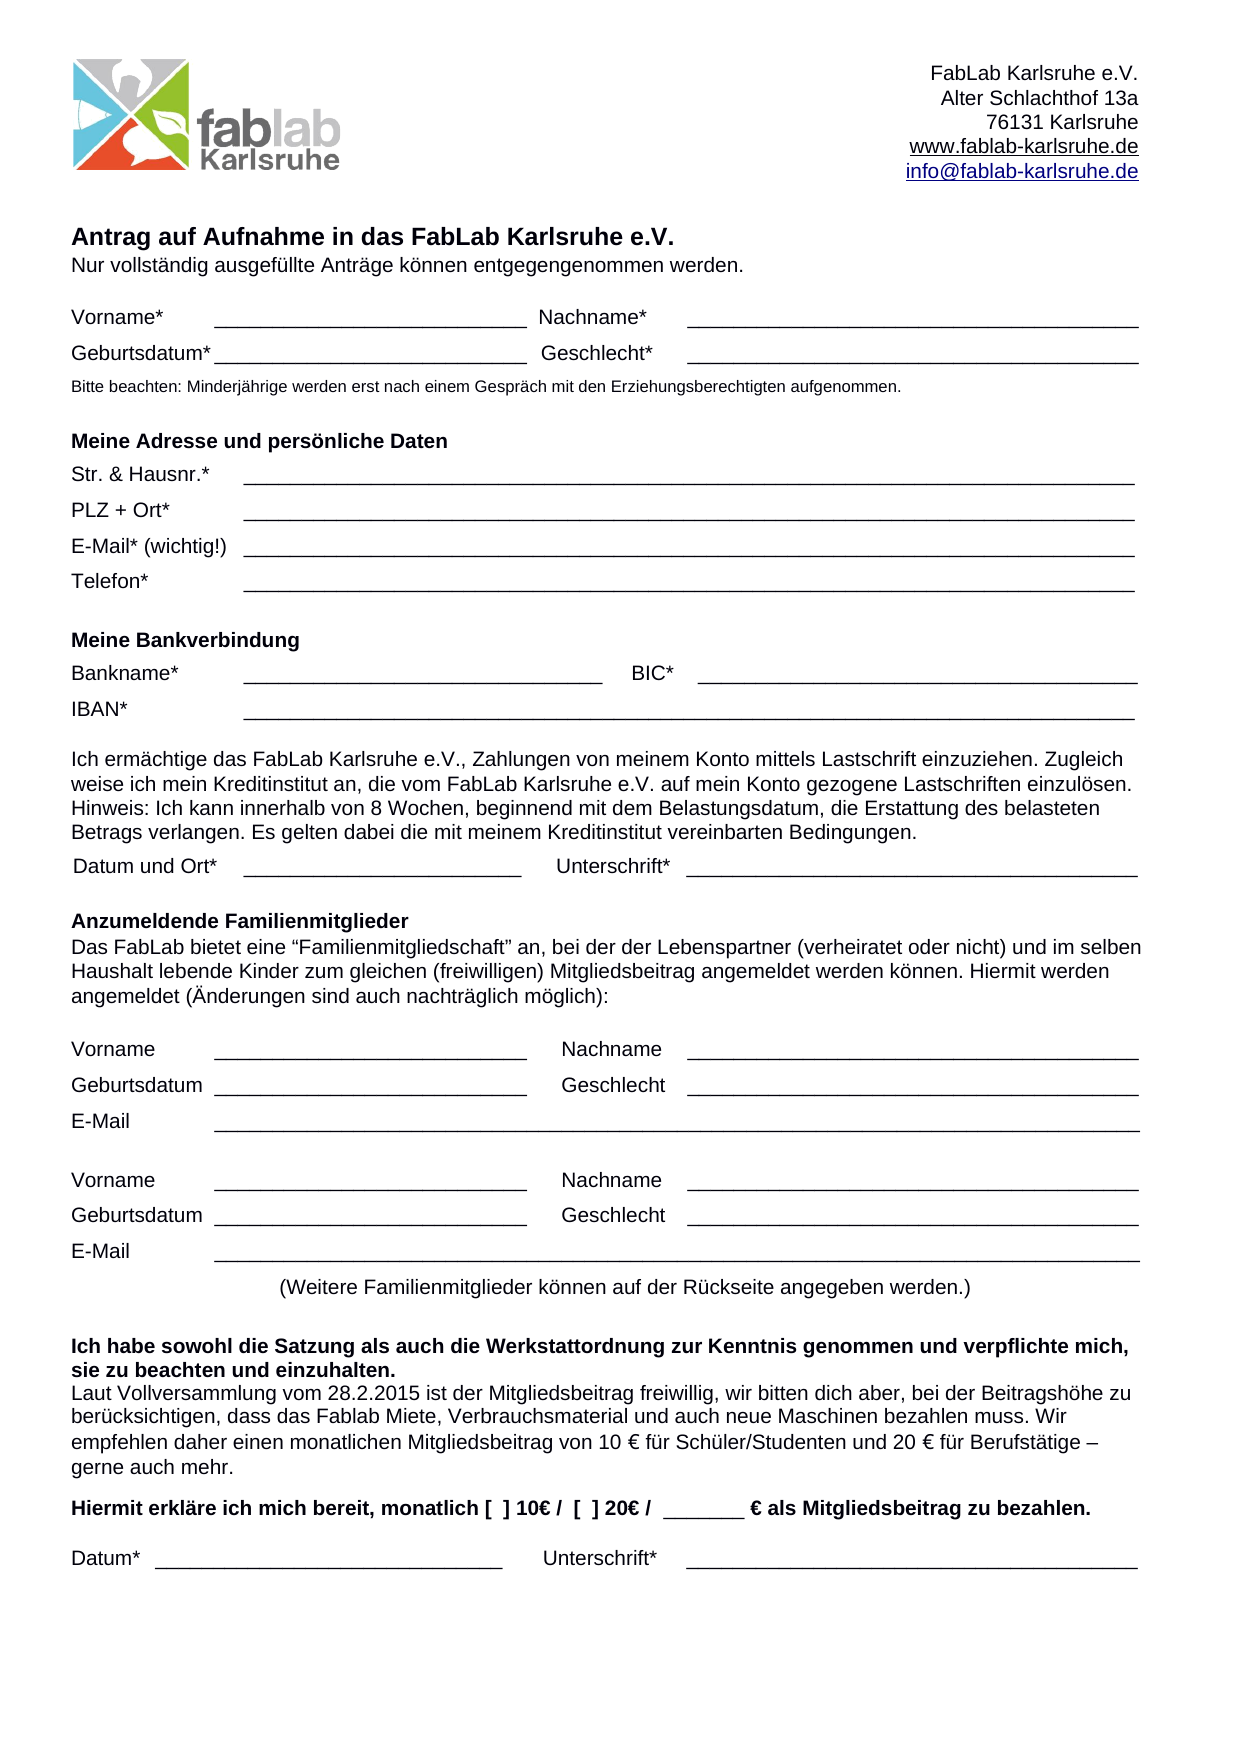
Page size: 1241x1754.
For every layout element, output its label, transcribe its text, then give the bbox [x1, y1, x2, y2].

text PLZ + Ort* _____________________________________________________________________________ [71, 497, 1180, 521]
text Geburtsdatum* ___________________________ Geschlecht* _______________________________________ [71, 341, 1180, 365]
text Vorname ___________________________ Nachname _______________________________________ [71, 1167, 1180, 1191]
text Ich habe sowohl die Satzung als auch die Werkstattordnung zur Kenntnis genommen und verpflichte mich, sie zu beachten und einzuhalten. [71, 1334, 1142, 1382]
text Vorname* ___________________________ Nachname* _______________________________________ [71, 305, 1180, 329]
text Laut Vollversammlung vom 28.2.2015 ist der Mitgliedsbeitrag freiwillig, wir bitten dich aber, bei der Beitragshöhe zu berücksichtigen, dass das Fablab Miete, Verbrauchsmaterial und auch neue Maschinen bezahlen muss. Wir empfehlen daher einen monatlichen Mitgliedsbeitrag von 10 € für Schüler/Studenten und 20 € für Berufstätige – gerne auch mehr. [71, 1382, 1157, 1479]
text Antrag auf Aufnahme in das FabLab Karlsruhe e.V. [71, 222, 1180, 250]
text Geburtsdatum ___________________________ Geschlecht _______________________________________ [71, 1073, 1180, 1097]
text Str. & Hausnr.* _____________________________________________________________________________ [71, 462, 1180, 486]
text Datum und Ort* ________________________ Unterschrift* _______________________________________ [73, 854, 1180, 878]
text (Weitere Familienmitglieder können auf der Rückseite angegeben werden.) [71, 1275, 1180, 1299]
text 76131 Karlsruhe [787, 110, 1138, 134]
text www.fablab-karlsruhe.de [787, 134, 1138, 158]
text Datum* ______________________________ Unterschrift* _______________________________________ [71, 1547, 1180, 1570]
text Anzumeldende Familienmitglieder [71, 909, 1180, 933]
text Meine Bankverbindung [71, 628, 1180, 652]
text Hiermit erkläre ich mich bereit, monatlich [ ] 10€ / [ ] 20€ / _______ € als Mitgliedsbeitrag zu bezahlen. [71, 1497, 1157, 1519]
text info@fablab-karlsruhe.de [787, 159, 1138, 183]
text E-Mail ________________________________________________________________________________ [71, 1108, 1180, 1132]
text Alter Schlachthof 13a [787, 85, 1138, 109]
text E-Mail* (wichtig!) _____________________________________________________________________________ [71, 533, 1180, 557]
text IBAN* _____________________________________________________________________________ [71, 697, 1180, 721]
text Meine Adresse und persönliche Daten [71, 429, 1180, 453]
text FabLab Karlsruhe e.V. [787, 61, 1138, 85]
text Ich ermächtige das FabLab Karlsruhe e.V., Zahlungen von meinem Konto mittels Lastschrift einzuziehen. Zugleich weise ich mein Kreditinstitut an, die vom FabLab Karlsruhe e.V. auf mein Konto gezogene Lastschriften einzulösen. Hinweis: Ich kann innerhalb von 8 Wochen, beginnend mit dem Belastungsdatum, die Erstattung des belasteten Betrags verlangen. Es gelten dabei die mit meinem Kreditinstitut vereinbarten Bedingungen. [71, 747, 1144, 844]
text E-Mail ________________________________________________________________________________ [71, 1239, 1180, 1263]
picture [73, 59, 341, 170]
text Bankname* _______________________________ BIC* ______________________________________ [71, 661, 1180, 685]
text Das FabLab bietet eine “Familienmitgliedschaft” an, bei der der Lebenspartner (verheiratet oder nicht) und im selben Haushalt lebende Kinder zum gleichen (freiwilligen) Mitgliedsbeitrag angemeldet werden können. Hiermit werden angemeldet (Änderungen sind auch nachträglich möglich): [71, 935, 1163, 1008]
text Geburtsdatum ___________________________ Geschlecht _______________________________________ [71, 1203, 1180, 1227]
text Telefon* _____________________________________________________________________________ [71, 569, 1180, 593]
text Vorname ___________________________ Nachname _______________________________________ [71, 1037, 1180, 1061]
text Nur vollständig ausgefüllte Anträge können entgegengenommen werden. [71, 253, 1180, 277]
text Bitte beachten: Minderjährige werden erst nach einem Gespräch mit den Erziehungsberechtigten aufgenommen. [71, 377, 1180, 396]
